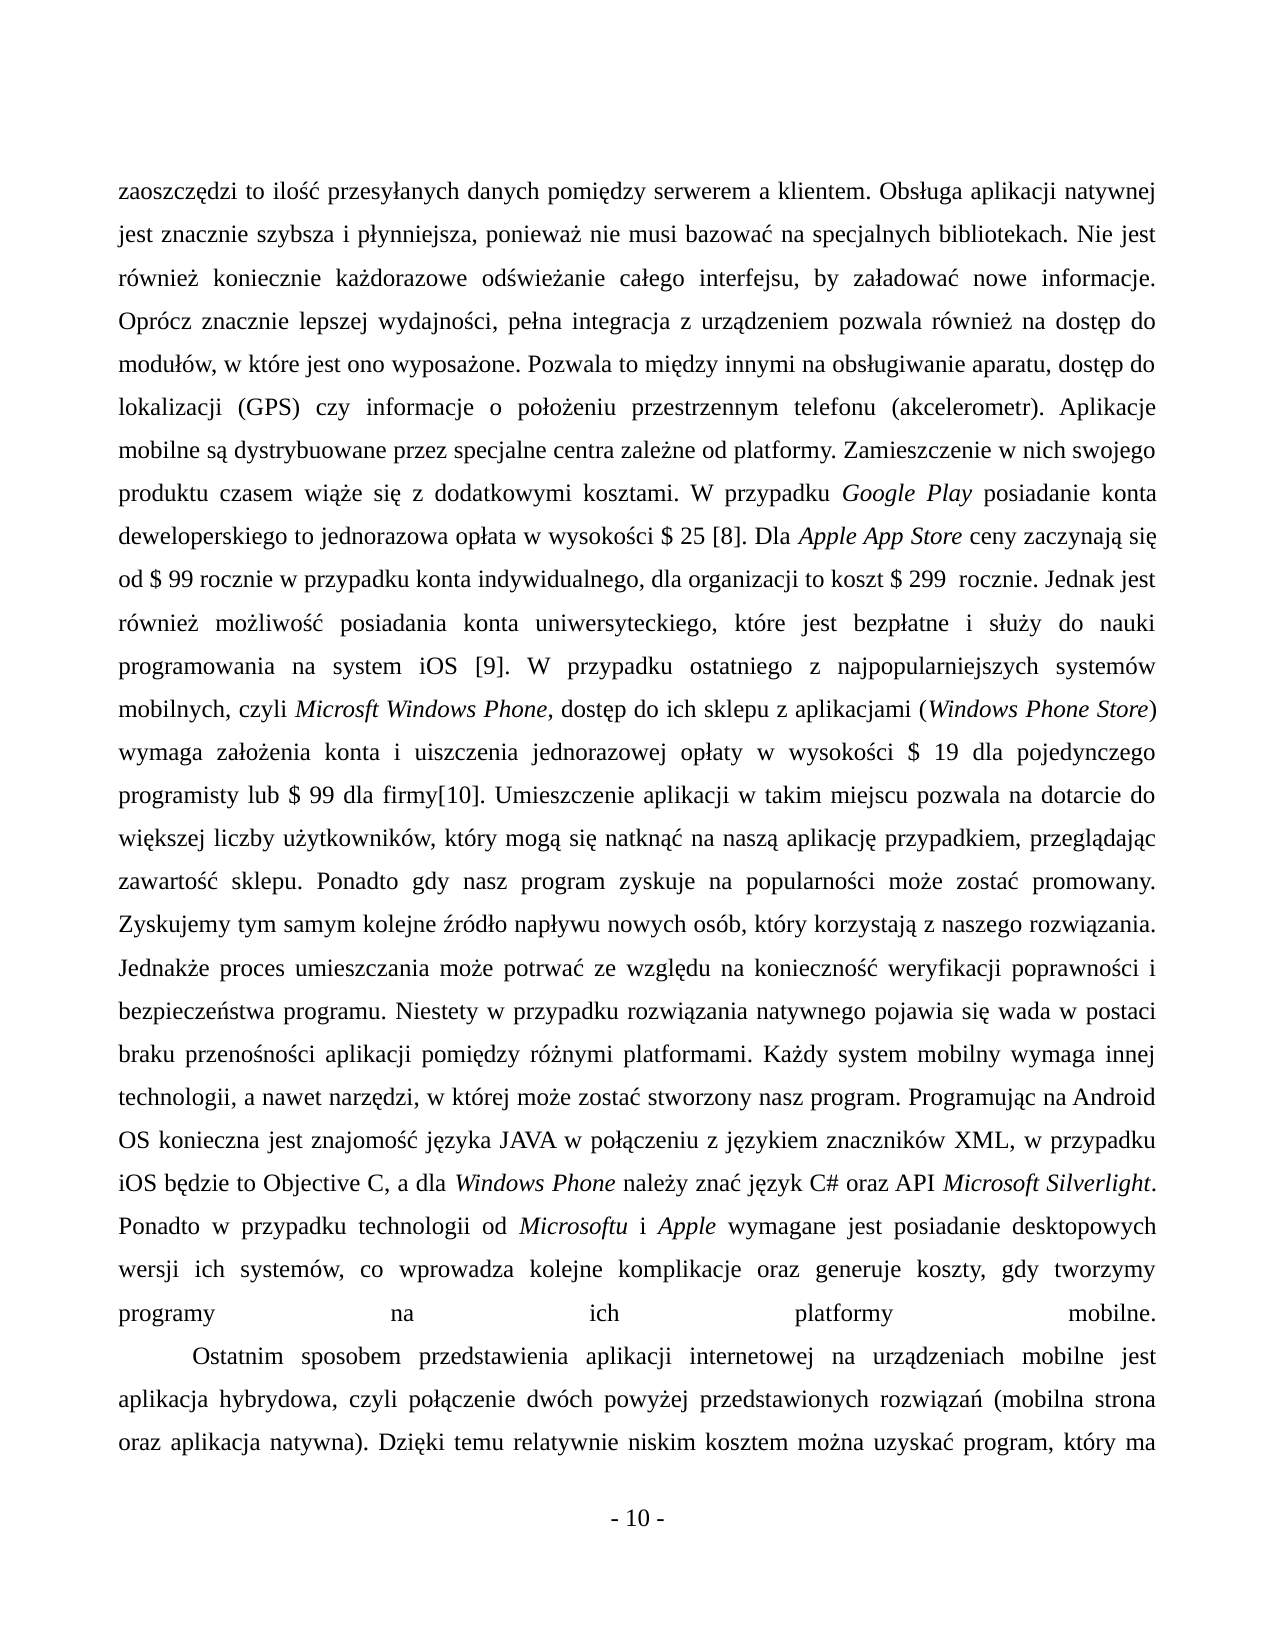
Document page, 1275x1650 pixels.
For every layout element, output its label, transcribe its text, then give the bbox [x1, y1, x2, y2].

text zaoszczędzi to ilość przesyłanych danych pomiędzy serwerem a klientem. Obsługa aplikacji natywnej jest znacznie szybsza i płynniejsza, ponieważ nie musi bazować na specjalnych bibliotekach. Nie jest również koniecznie każdorazowe odświeżanie całego interfejsu, by załadować nowe informacje. Oprócz znacznie lepszej wydajności, pełna integracja z urządzeniem pozwala również na dostęp do modułów, w które jest ono wyposażone. Pozwala to między innymi na obsługiwanie aparatu, dostęp do lokalizacji (GPS) czy informacje o położeniu przestrzennym telefonu (akcelerometr). Aplikacje mobilne są dystrybuowane przez specjalne centra zależne od platformy. Zamieszczenie w nich swojego produktu czasem wiąże się z dodatkowymi kosztami. W przypadku Google Play posiadanie konta deweloperskiego to jednorazowa opłata w wysokości $ 25 [8]. Dla Apple App Store ceny zaczynają się od $ 99 rocznie w przypadku konta indywidualnego, dla organizacji to koszt $ 299 rocznie. Jednak jest również możliwość posiadania konta uniwersyteckiego, które jest bezpłatne i służy do nauki programowania na system iOS [9]. W przypadku ostatniego z najpopularniejszych systemów mobilnych, czyli Microsft Windows Phone, dostęp do ich sklepu z aplikacjami (Windows Phone Store) wymaga założenia konta i uiszczenia jednorazowej opłaty w wysokości $ 19 dla pojedynczego programisty lub $ 99 dla firmy[10]. Umieszczenie aplikacji w takim miejscu pozwala na dotarcie do większej liczby użytkowników, który mogą się natknąć na naszą aplikację przypadkiem, przeglądając zawartość sklepu. Ponadto gdy nasz program zyskuje na popularności może zostać promowany. Zyskujemy tym samym kolejne źródło napływu nowych osób, który korzystają z naszego rozwiązania. Jednakże proces umieszczania może potrwać ze względu na konieczność weryfikacji poprawności i bezpieczeństwa programu. Niestety w przypadku rozwiązania natywnego pojawia się wada w postaci braku przenośności aplikacji pomiędzy różnymi platformami. Każdy system mobilny wymaga innej technologii, a nawet narzędzi, w której może zostać stworzony nasz program. Programując na Android OS konieczna jest znajomość języka JAVA w połączeniu z językiem znaczników XML, w przypadku iOS będzie to Objective C, a dla Windows Phone należy znać język C# oraz API Microsoft Silverlight. Ponadto w przypadku technologii od Microsoftu i Apple wymagane jest posiadanie desktopowych wersji ich systemów, co wprowadza kolejne komplikacje oraz generuje koszty, gdy tworzymy programy na ich platformy mobilne. Ostatnim sposobem przedstawienia aplikacji internetowej na urządzeniach mobilne jest aplikacja hybrydowa, czyli połączenie dwóch powyżej przedstawionych rozwiązań (mobilna strona oraz aplikacja natywna). Dzięki temu relatywnie niskim kosztem można uzyskać program, który ma [118, 176, 1157, 1456]
